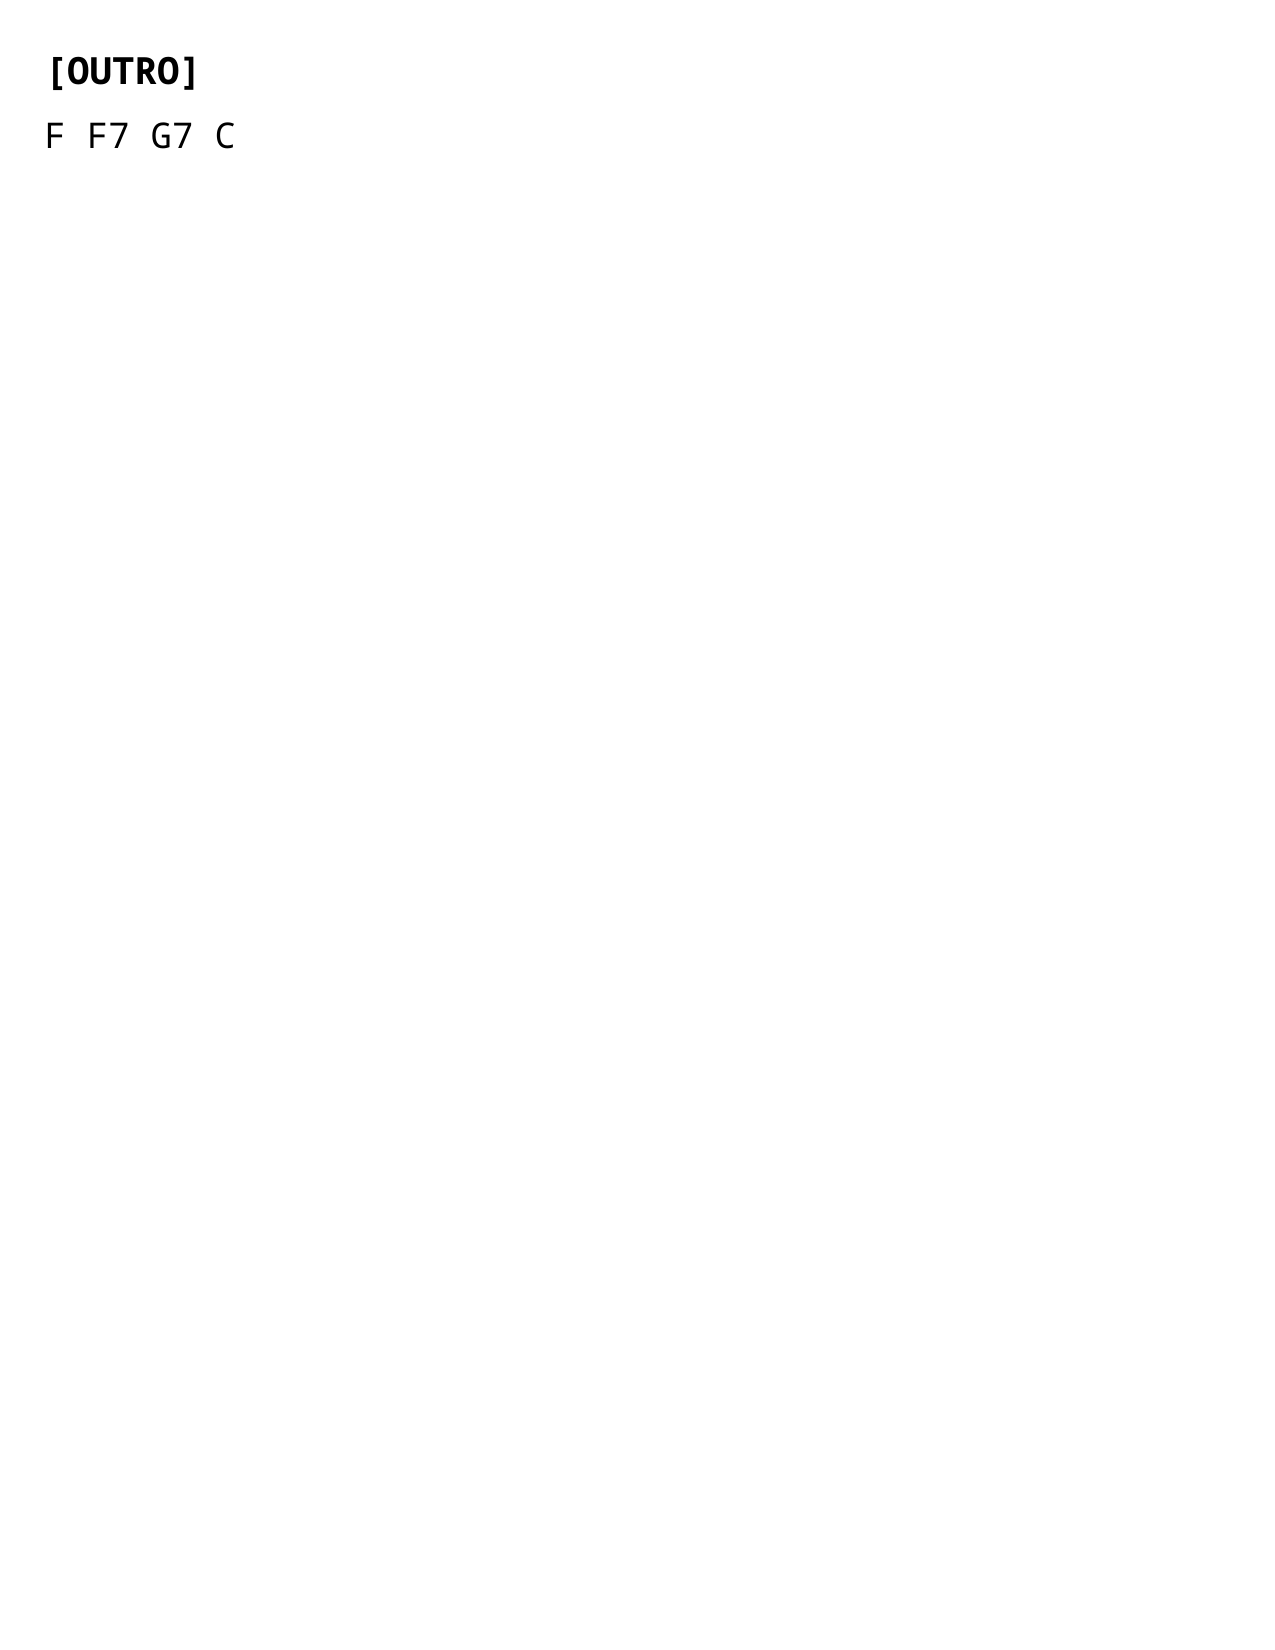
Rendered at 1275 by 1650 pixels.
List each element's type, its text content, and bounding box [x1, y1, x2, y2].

subtitle [OUTRO] [44, 44, 1098, 95]
text F F7 G7 C [44, 110, 1098, 158]
